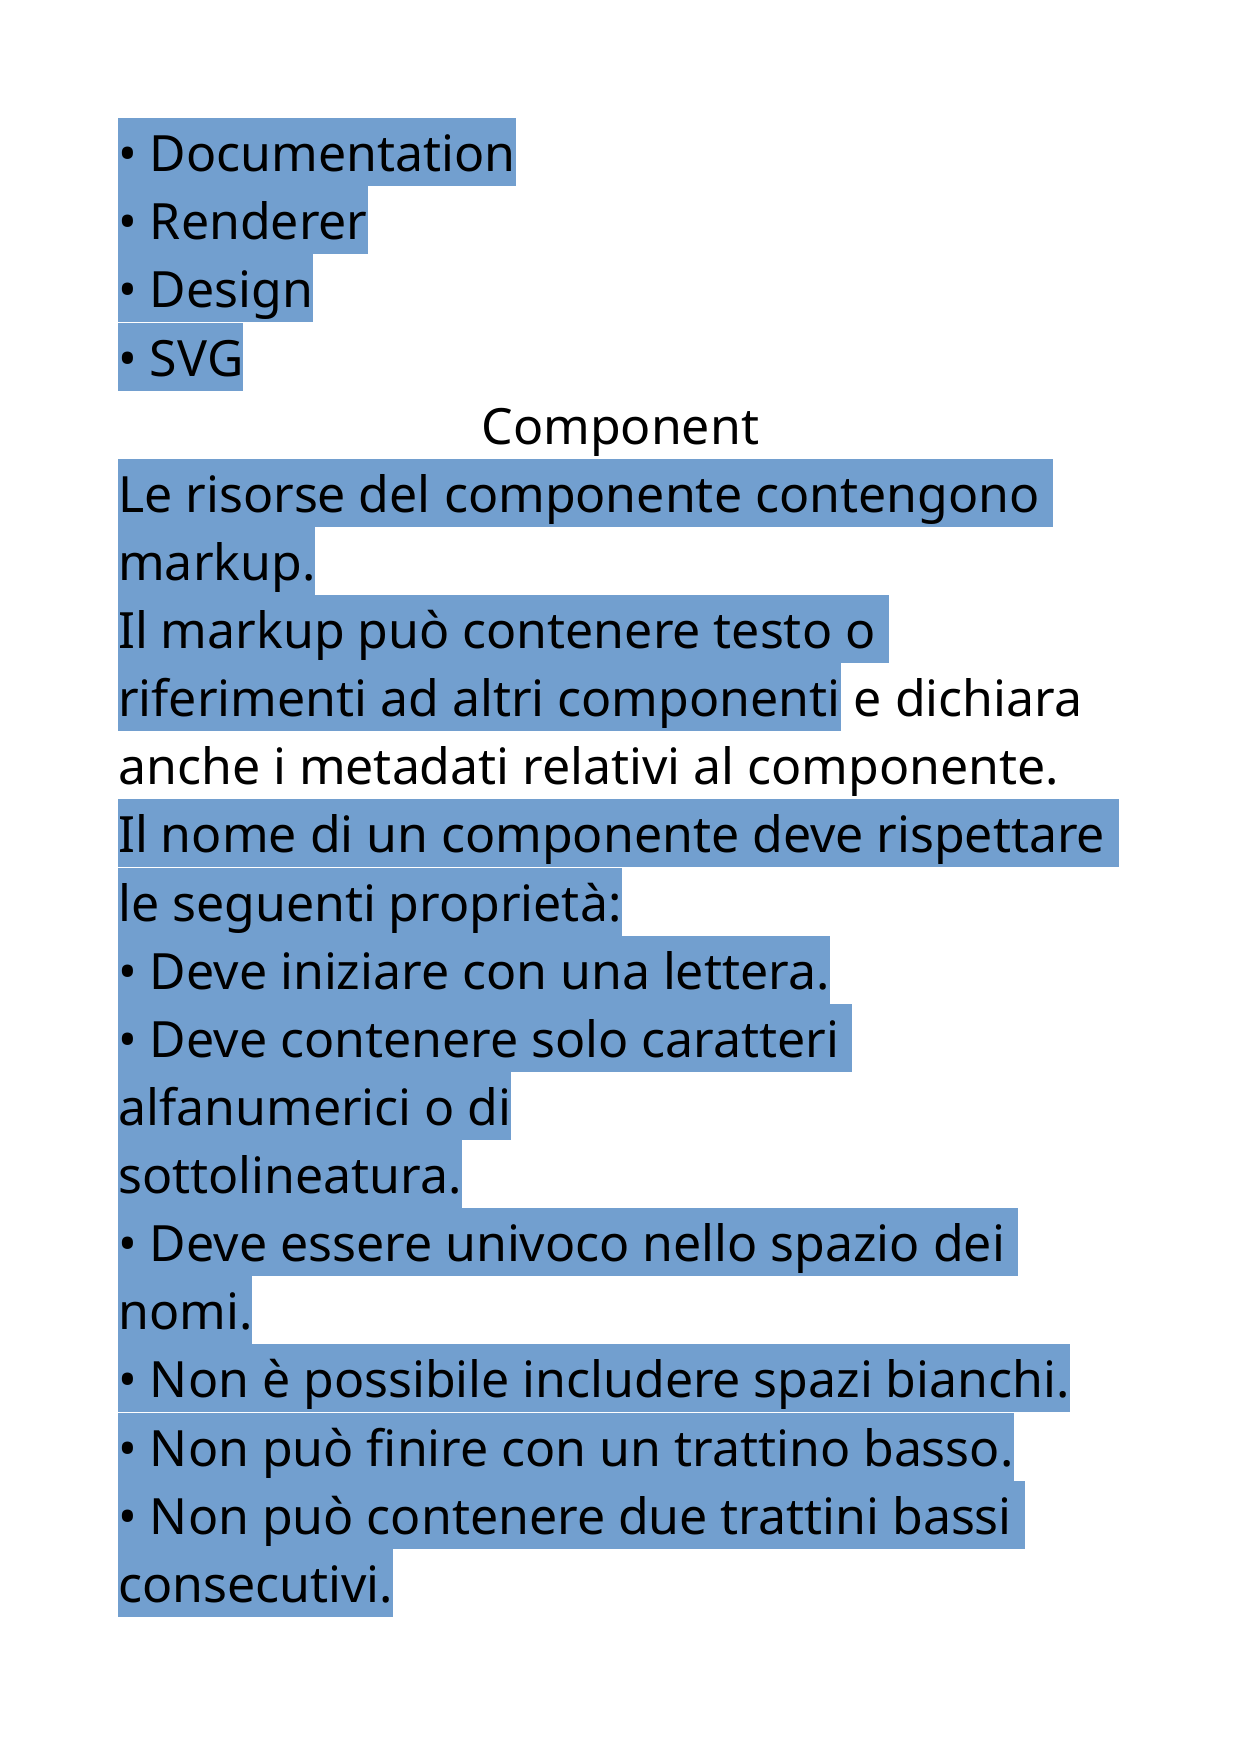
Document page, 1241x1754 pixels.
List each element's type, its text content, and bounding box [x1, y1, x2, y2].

text • Non può contenere due trattini bassi consecutivi. [118, 1481, 1122, 1617]
text Le risorse del componente contengono markup. [118, 459, 1122, 595]
text • Non può finire con un trattino basso. [118, 1412, 1122, 1481]
text Component [118, 391, 1122, 459]
text • Design [118, 254, 1122, 322]
text Il nome di un componente deve rispettare le seguenti proprietà: [118, 799, 1122, 936]
text • Renderer [118, 186, 1122, 254]
text • SVG [118, 322, 1122, 391]
text • Deve essere univoco nello spazio dei nomi. [118, 1208, 1122, 1344]
text Il markup può contenere testo o riferimenti ad altri componenti e dichiara anche i metadati relativi al componente. [118, 595, 1122, 799]
text • Documentation [118, 118, 1122, 186]
text • Deve iniziare con una lettera. [118, 936, 1122, 1004]
text • Deve contenere solo caratteri alfanumerici o di [118, 1004, 1122, 1140]
text • Non è possibile includere spazi bianchi. [118, 1344, 1122, 1412]
text sottolineatura. [118, 1140, 1122, 1208]
